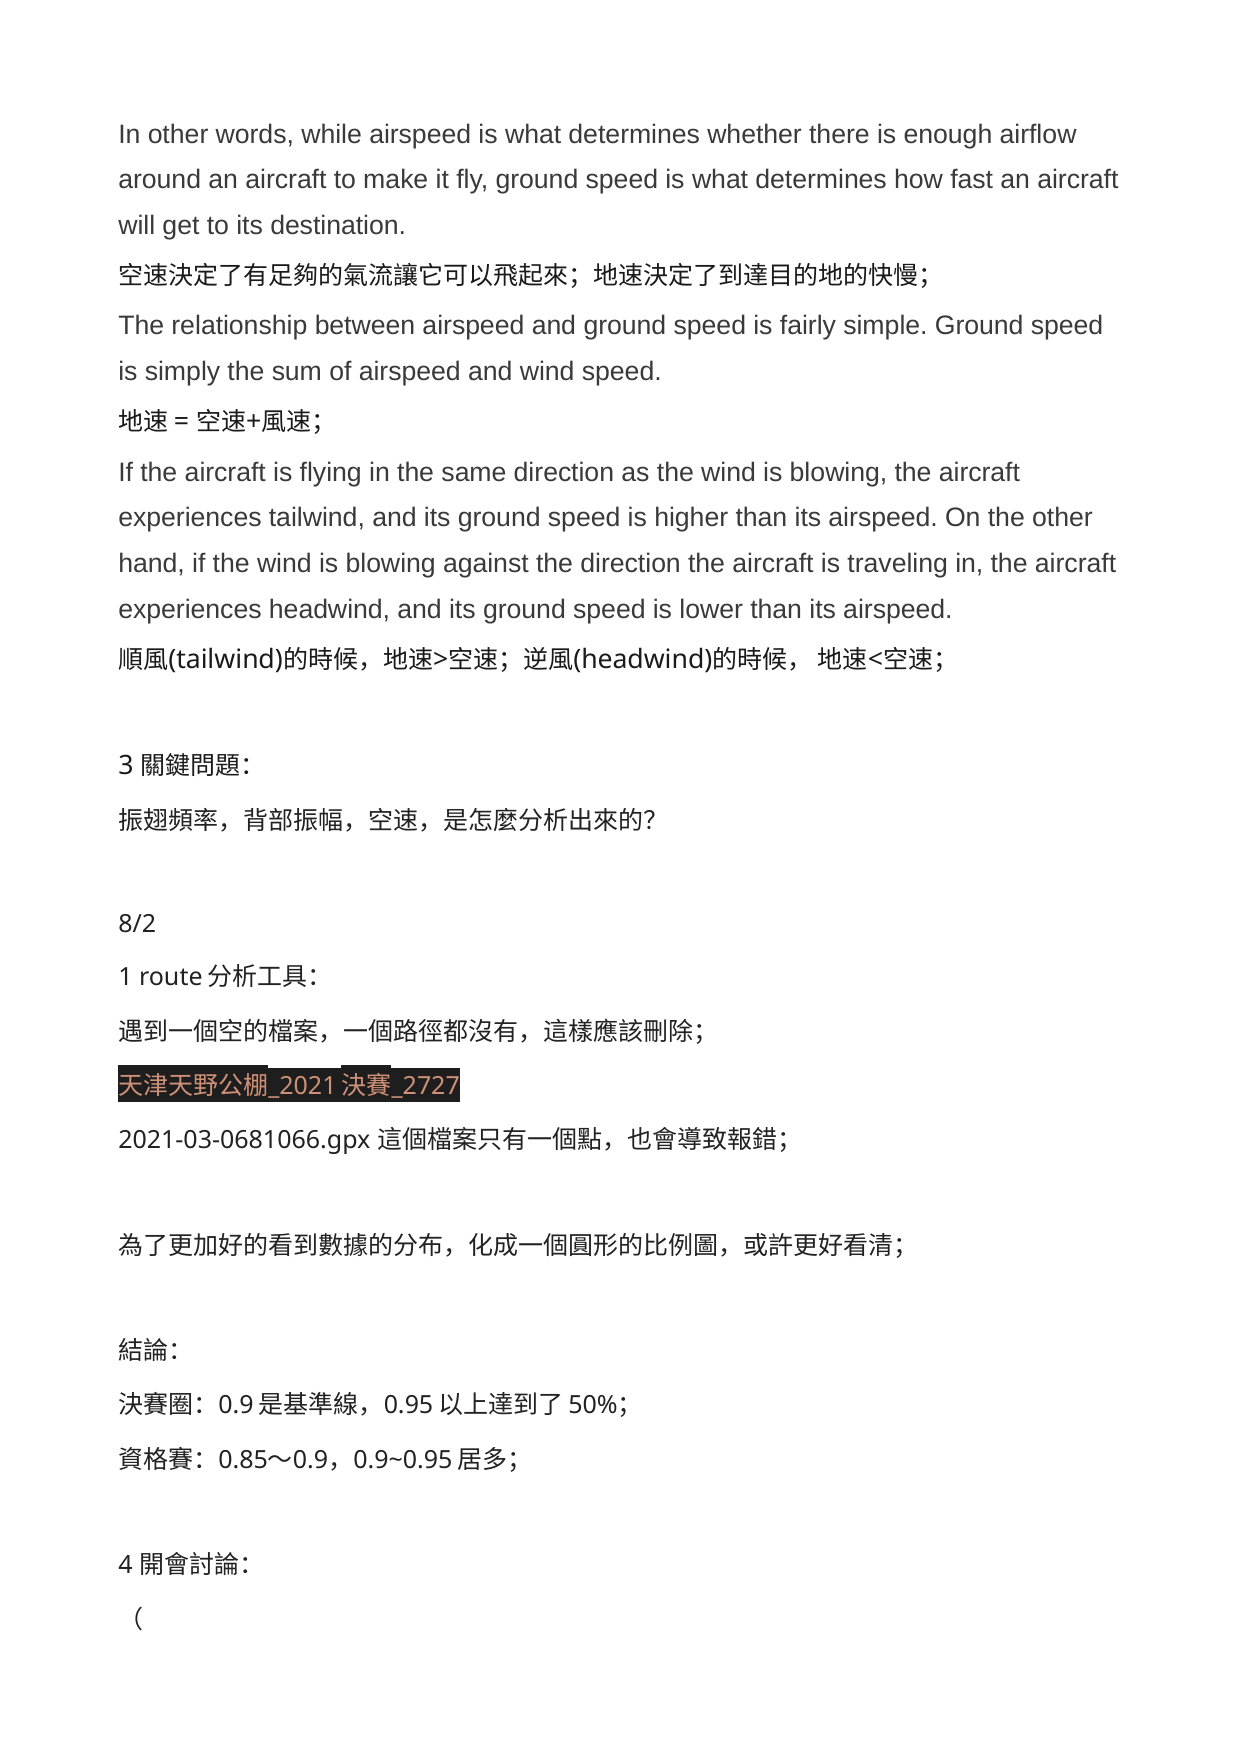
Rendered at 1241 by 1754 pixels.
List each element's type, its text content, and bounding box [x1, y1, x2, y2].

text 順風(tailwind)的時候，地速>空速；逆風(headwind)的時候， 地速<空速； [118, 639, 1122, 676]
text 3 關鍵問題： [118, 745, 1122, 782]
text 2021-03-0681066.gpx 這個檔案只有一個點，也會導致報錯； [118, 1120, 1122, 1156]
text 為了更加好的看到數據的分布，化成一個圓形的比例圖，或許更好看清； [118, 1225, 1122, 1261]
text 空速決定了有足夠的氣流讓它可以飛起來；地速決定了到達目的地的快慢； [118, 255, 1122, 292]
text 地速 = 空速+風速； [118, 401, 1122, 438]
text In other words, while airspeed is what determines whether there is enough airflow around an aircraft to make it fly, ground speed is what determines how fast an aircraft will get to its destination. [118, 118, 1122, 240]
text 天津天野公棚_2021決賽_2727 [118, 1065, 1122, 1102]
text 1 route分析工具： [118, 957, 1122, 993]
text 4 開會討論： [118, 1545, 1122, 1581]
text The relationship between airspeed and ground speed is fairly simple. Ground speed is simply the sum of airspeed and wind speed. [118, 310, 1122, 386]
text 遇到一個空的檔案，一個路徑都沒有，這樣應該刪除； [118, 1011, 1122, 1047]
text 8/2 [118, 906, 1122, 939]
text If the aircraft is flying in the same direction as the wind is blowing, the aircraft experiences tailwind, and its ground speed is higher than its airspeed. On the other hand, if the wind is blowing against the direction the aircraft is traveling in, the aircraft experiences headwind, and its ground speed is lower than its airspeed. [118, 456, 1122, 624]
text （ [118, 1599, 1122, 1635]
text 決賽圈：0.9是基準線，0.95以上達到了50%； [118, 1385, 1122, 1421]
text 振翅頻率，背部振幅，空速，是怎麼分析出來的？ [118, 800, 1122, 836]
text 資格賽：0.85～0.9，0.9~0.95居多； [118, 1439, 1122, 1476]
text 結論： [118, 1331, 1122, 1367]
